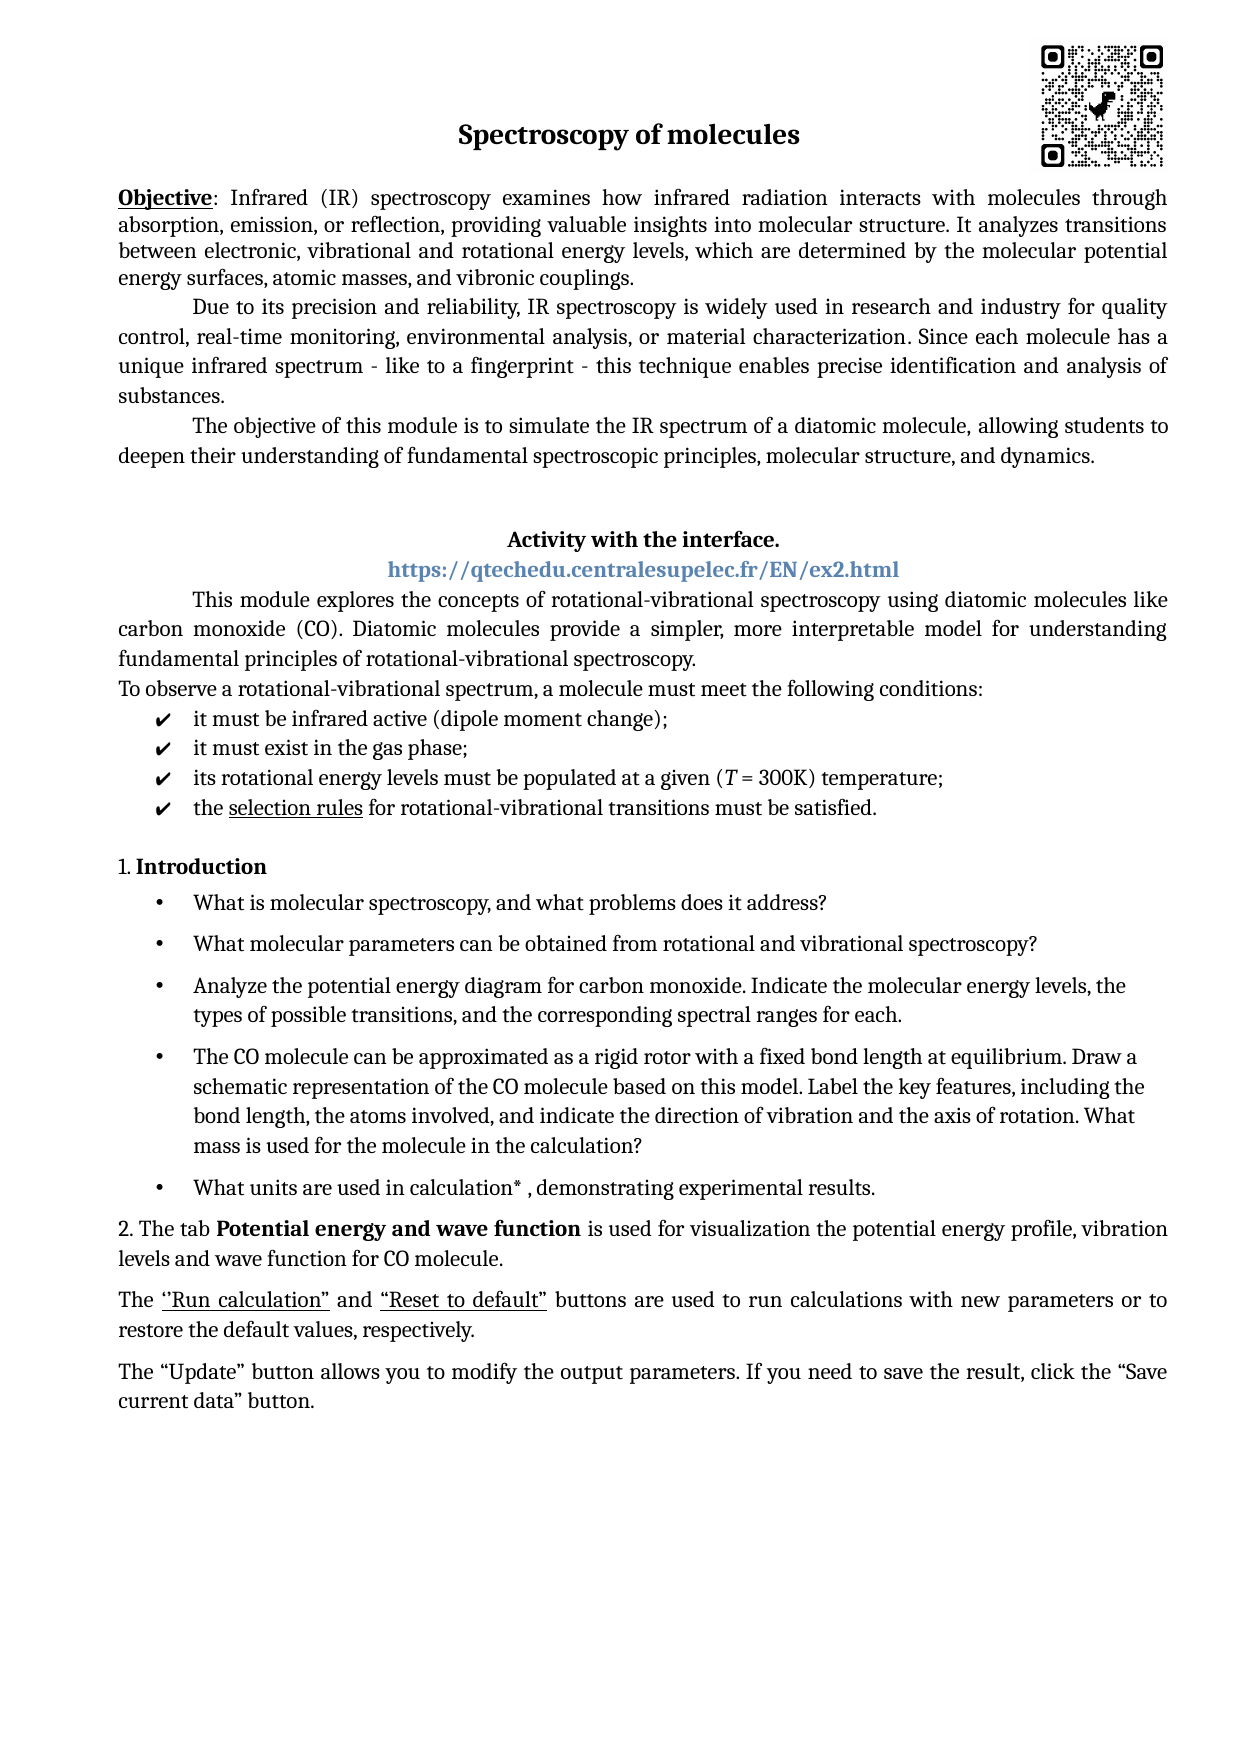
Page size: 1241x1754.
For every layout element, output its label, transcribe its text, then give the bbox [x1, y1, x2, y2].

text Spectroscopy of molecules [118, 118, 1028, 152]
picture [1028, 38, 1170, 174]
list What is molecular spectroscopy, and what problems does it address? [156, 886, 1169, 916]
list the selection rules for rotational-vibrational transitions must be satisfied. [156, 791, 1169, 821]
text Due to its precision and reliability, IR spectroscopy is widely used in research and industry for quality control, real-time monitoring, environmental analysis, or material characterization. Since each molecule has a unique infrared spectrum - like to a fingerprint - this technique enables precise identification and analysis of substances. [118, 291, 1169, 409]
text https://qtechedu.centralesupelec.fr/EN/ex2.html [118, 553, 1169, 583]
text This module explores the concepts of rotational-vibrational spectroscopy using diatomic molecules like carbon monoxide (CO). Diatomic molecules provide a simpler, more interpretable model for understanding fundamental principles of rotational-vibrational spectroscopy. [118, 583, 1169, 672]
text To observe a rotational-vibrational spectrum, a molecule must meet the following conditions: [118, 672, 1169, 702]
list What units are used in calculation* , demonstrating experimental results. [156, 1171, 1169, 1201]
list The CO molecule can be approximated as a rigid rotor with a fixed bond length at equilibrium. Draw a schematic representation of the CO molecule based on this model. Label the key features, including the bond length, the atoms involved, and indicate the direction of vibration and the axis of rotation. What mass is used for the molecule in the calculation? [156, 1040, 1169, 1159]
list What molecular parameters can be obtained from rotational and vibrational spectroscopy? [156, 928, 1169, 957]
list it must be infrared active (dipole moment change); [156, 702, 1169, 732]
text Objective: Infrared (IR) spectroscopy examines how infrared radiation interacts with molecules through absorption, emission, or reflection, providing valuable insights into molecular structure. It analyzes transitions between electronic, vibrational and rotational energy levels, which are determined by the molecular potential energy surfaces, atomic masses, and vibronic couplings. [118, 185, 1169, 291]
text The “Update” button allows you to modify the output parameters. If you need to save the result, click the “Save current data” button. [118, 1355, 1169, 1414]
text Activity with the interface. [118, 524, 1169, 553]
list Analyze the potential energy diagram for carbon monoxide. Indicate the molecular energy levels, the types of possible transitions, and the corresponding spectral ranges for each. [156, 969, 1169, 1028]
list its rotational energy levels must be populated at a given (T = 300K) temperature; [156, 761, 1169, 791]
text 2. The tab Potential energy and wave function is used for visualization the potential energy profile, vibration levels and wave function for CO molecule. [118, 1213, 1169, 1272]
text The objective of this module is to simulate the IR spectrum of a diatomic molecule, allowing students to deepen their understanding of fundamental spectroscopic principles, molecular structure, and dynamics. [118, 409, 1169, 469]
list it must exist in the gas phase; [156, 732, 1169, 761]
text The ‘’Run calculation” and “Reset to default” buttons are used to run calculations with new parameters or to restore the default values, respectively. [118, 1284, 1169, 1343]
text 1. Introduction [118, 850, 1169, 880]
